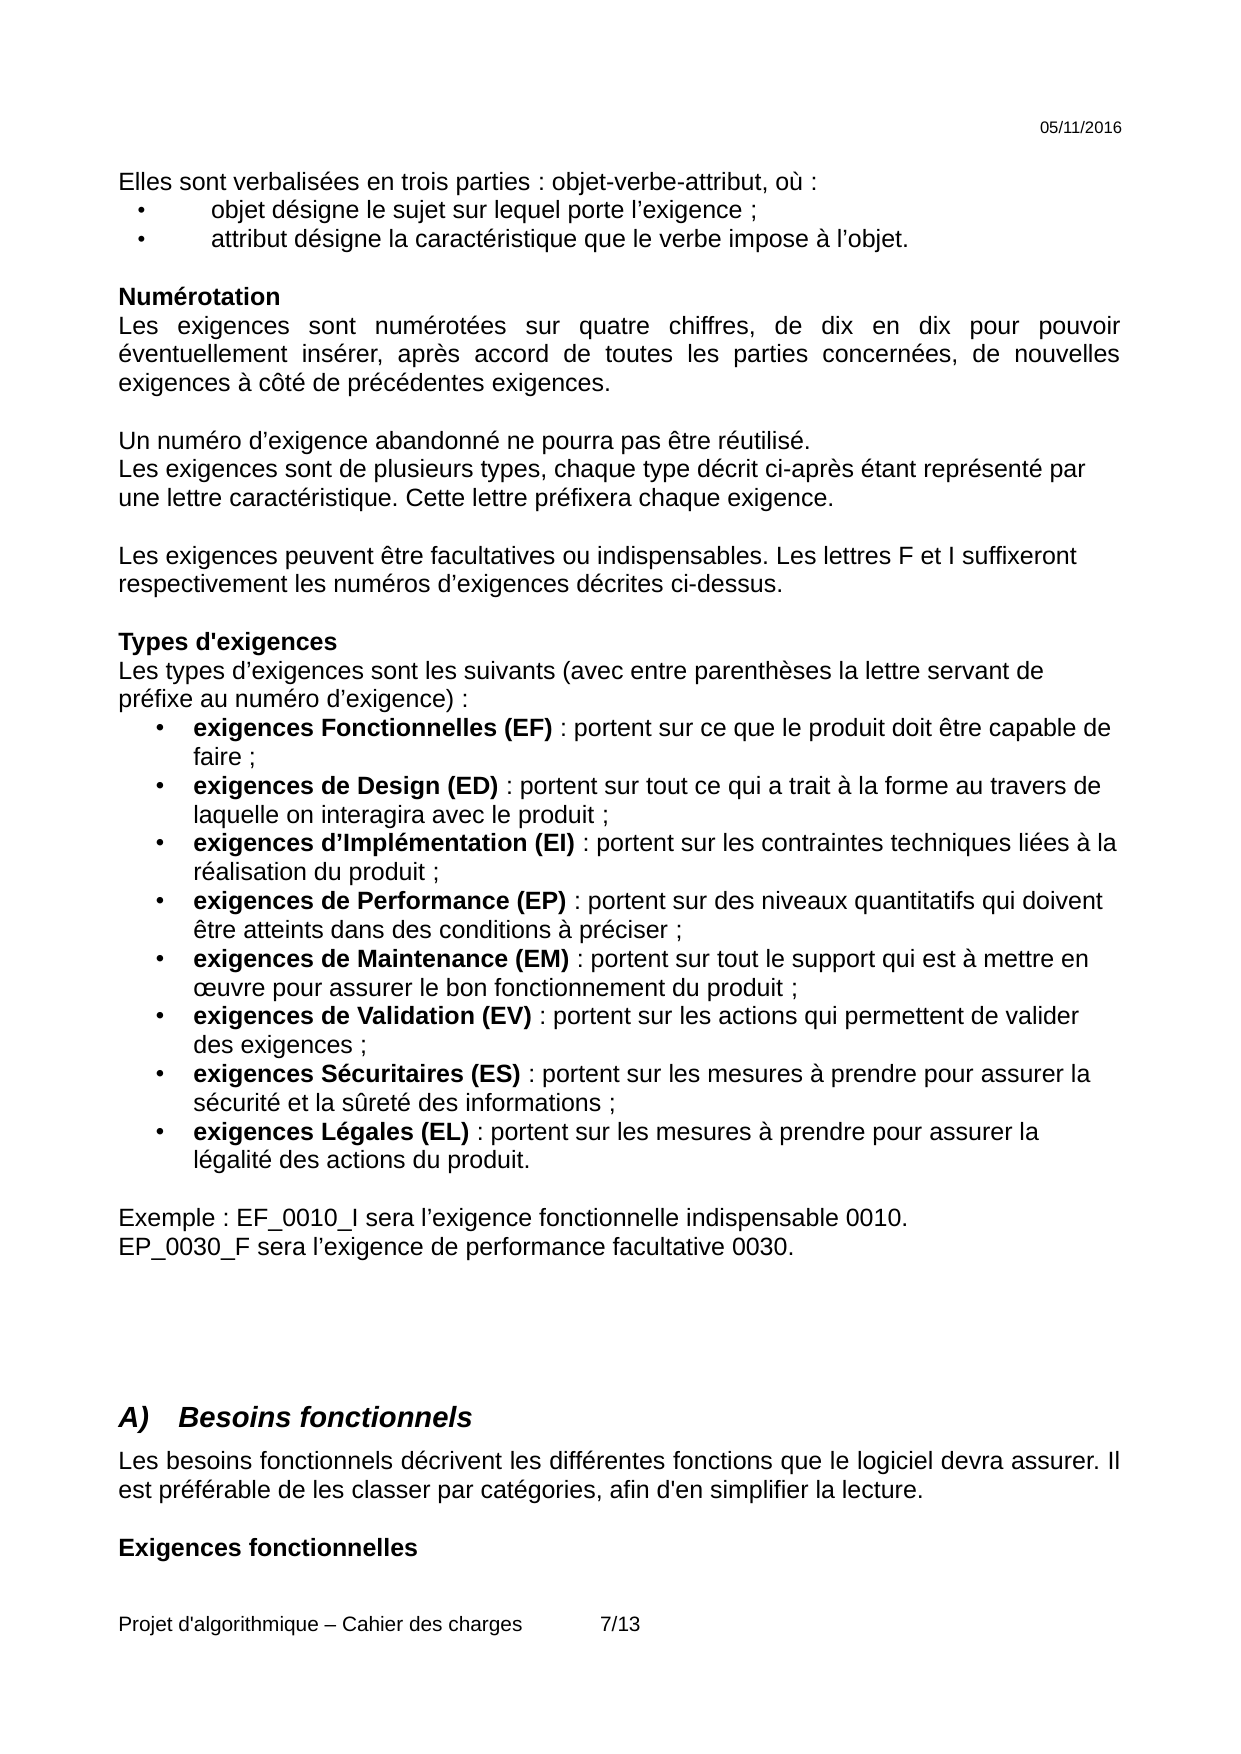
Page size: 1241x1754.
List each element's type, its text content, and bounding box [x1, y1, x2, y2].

list objet désigne le sujet sur lequel porte l’exigence ; [137, 196, 1122, 224]
text Les exigences peuvent être facultatives ou indispensables. Les lettres F et I suffixeront respectivement les numéros d’exigences décrites ci-dessus. [118, 541, 1122, 598]
list exigences d’Implémentation (EI) : portent sur les contraintes techniques liées à la réalisation du produit ; [156, 828, 1122, 886]
list exigences Sécuritaires (ES) : portent sur les mesures à prendre pour assurer la sécurité et la sûreté des informations ; [156, 1059, 1122, 1116]
list exigences Fonctionnelles (EF) : portent sur ce que le produit doit être capable de faire ; [156, 713, 1122, 771]
text Types d'exigences [118, 627, 1122, 656]
text Exemple : EF_0010_I sera l’exigence fonctionnelle indispensable 0010. [118, 1203, 1122, 1232]
list exigences de Validation (EV) : portent sur les actions qui permettent de valider des exigences ; [156, 1001, 1122, 1059]
list exigences Légales (EL) : portent sur les mesures à prendre pour assurer la légalité des actions du produit. [156, 1116, 1122, 1174]
list exigences de Design (ED) : portent sur tout ce qui a trait à la forme au travers de laquelle on interagira avec le produit ; [156, 771, 1122, 828]
list exigences de Performance (EP) : portent sur des niveaux quantitatifs qui doivent être atteints dans des conditions à préciser ; [156, 886, 1122, 944]
text Les types d’exigences sont les suivants (avec entre parenthèses la lettre servant de préfixe au numéro d’exigence) : [118, 656, 1122, 713]
text Les exigences sont de plusieurs types, chaque type décrit ci-après étant représenté par une lettre caractéristique. Cette lettre préfixera chaque exigence. [118, 454, 1122, 512]
subtitle Besoins fonctionnels [118, 1400, 1122, 1434]
text Les exigences sont numérotées sur quatre chiffres, de dix en dix pour pouvoir éventuellement insérer, après accord de toutes les parties concernées, de nouvelles exigences à côté de précédentes exigences. [118, 311, 1122, 397]
text Numérotation [118, 282, 1122, 311]
text Un numéro d’exigence abandonné ne pourra pas être réutilisé. [118, 426, 1122, 454]
list exigences de Maintenance (EM) : portent sur tout le support qui est à mettre en œuvre pour assurer le bon fonctionnement du produit ; [156, 944, 1122, 1001]
list attribut désigne la caractéristique que le verbe impose à l’objet. [137, 224, 1122, 253]
text Les besoins fonctionnels décrivent les différentes fonctions que le logiciel devra assurer. Il est préférable de les classer par catégories, afin d'en simplifier la lecture. [118, 1446, 1122, 1504]
text Elles sont verbalisées en trois parties : objet-verbe-attribut, où : [118, 167, 1122, 196]
text Exigences fonctionnelles [118, 1533, 1122, 1561]
text EP_0030_F sera l’exigence de performance facultative 0030. [118, 1232, 1122, 1260]
